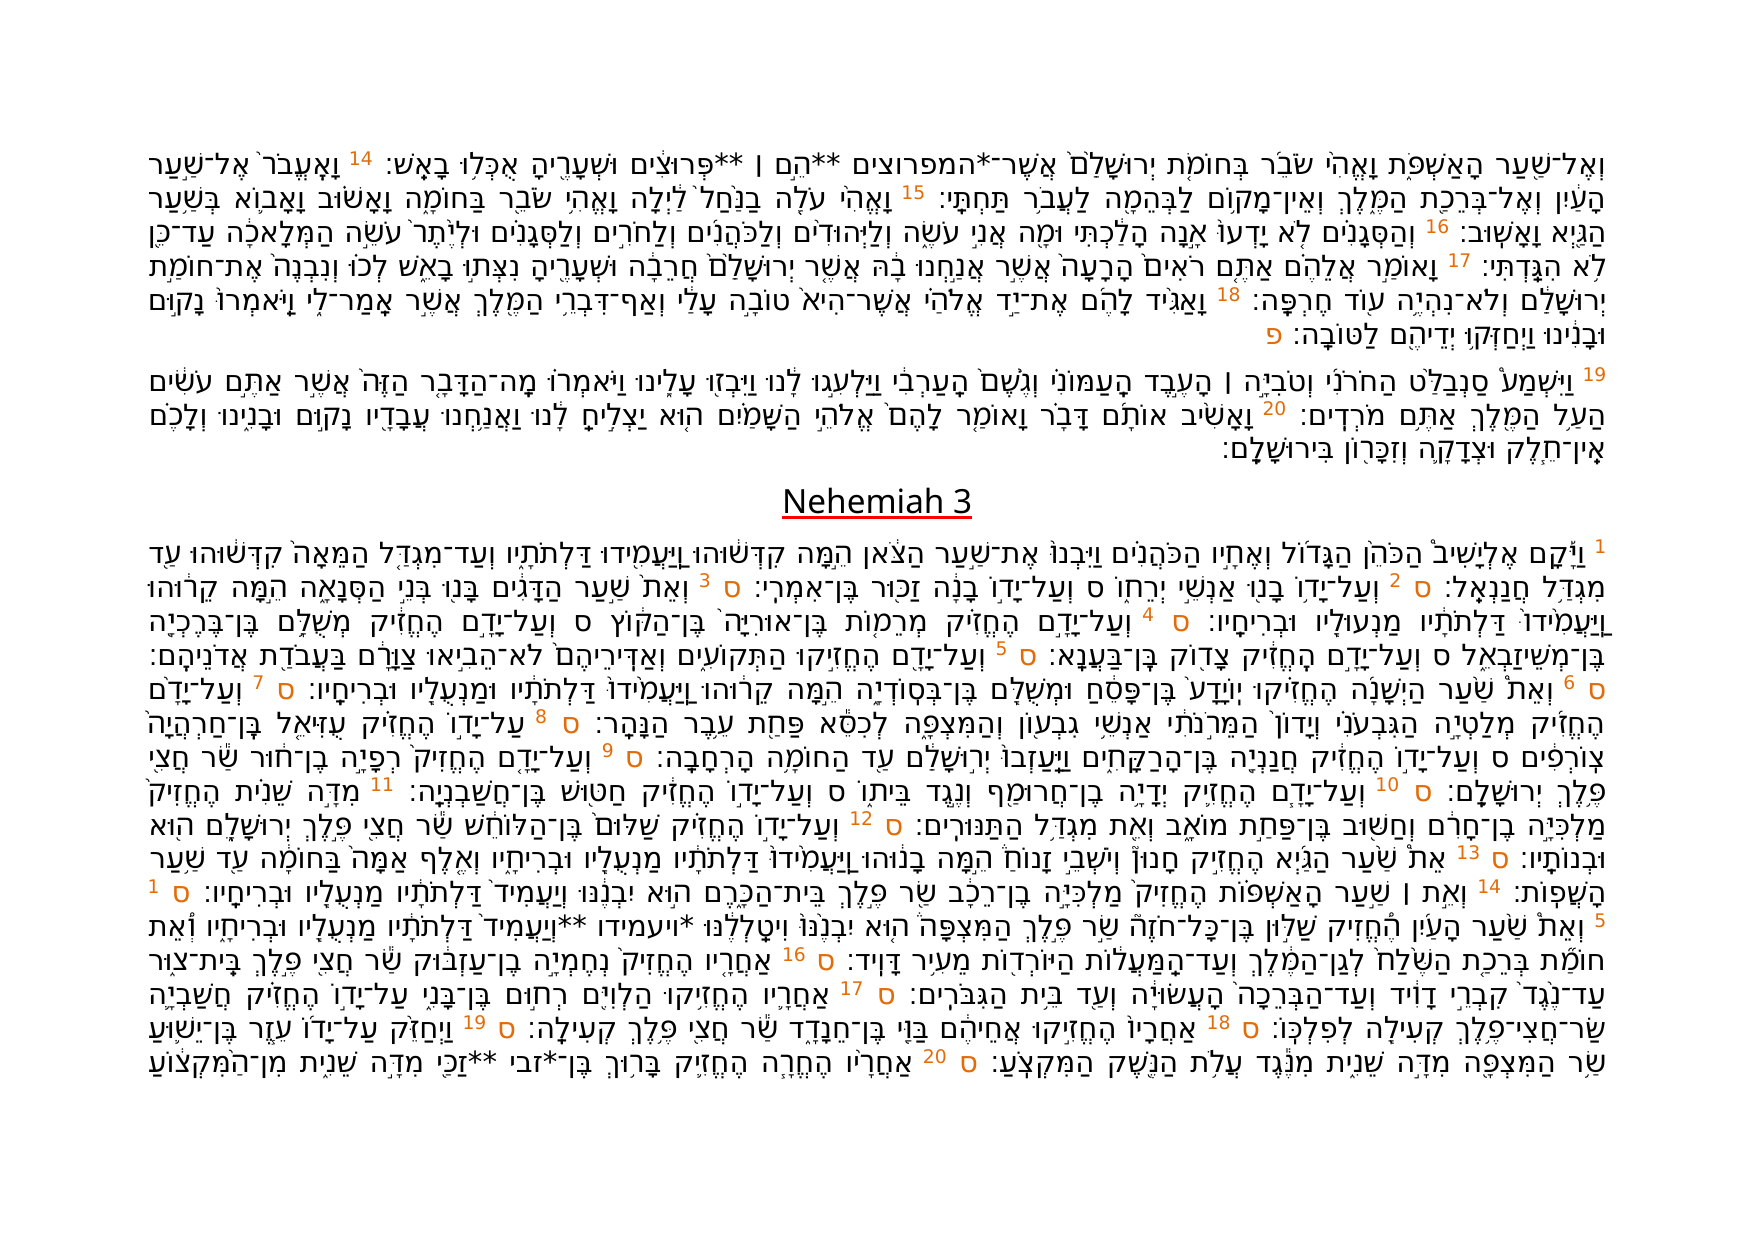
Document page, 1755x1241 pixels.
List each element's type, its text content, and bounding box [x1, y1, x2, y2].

text 10 וַיִּשְׁמַ֞ע סַנְבַלַּ֣ט הַחֹרֹנִ֗י וְטֽוֹבִיָּה֙ הָעֶ֣בֶד הָֽעַמֹּנִ֔י וַיֵּ֥רַע לָהֶ֖ם רָעָ֣ה גְדֹלָ֑ה אֲשֶׁר־בָּ֣א אָדָ֔ם לְבַקֵּ֥שׁ טוֹבָ֖ה לִבְנֵ֥י יִשְׂרָאֵֽל׃ ‬‬11 וָאָב֖וֹא אֶל־יְרוּשָׁלָ֑͏ִם וָאֱהִי־שָׁ֖ם יָמִ֥ים שְׁלֹשָֽׁה׃ ‬‬12 וָאָק֣וּם ׀ לַ֗יְלָה אֲנִי֮ וַאֲנָשִׁ֣ים ׀ מְעַט֮ עִמִּי֒ וְלֹא־הִגַּ֣דְתִּי לְאָדָ֔ם מָ֗ה אֱלֹהַי֙ נֹתֵ֣ן אֶל־לִבִּ֔י לַעֲשׂ֖וֹת לִירוּשָׁלָ֑͏ִם וּבְהֵמָה֙ אֵ֣ין עִמִּ֔י כִּ֚י אִם־הַבְּהֵמָ֔ה אֲשֶׁ֥ר אֲנִ֖י רֹכֵ֥ב בָּֽהּ׃ ‬‬13 וָאֵצְאָ֨ה בְשַֽׁעַר־הַגַּ֜יא לַ֗יְלָה וְאֶל־פְּנֵי֙ עֵ֣ין הַתַּנִּ֔ין וְאֶל־שַׁ֖עַר הָאַשְׁפֹּ֑ת וָאֱהִ֨י שֹׂבֵ֜ר בְּחוֹמֹ֤ת יְרוּשָׁלִַ֙ם֙ אֲשֶׁר־*המפרוצים **הֵ֣ם ׀ **פְּרוּצִ֔ים וּשְׁעָרֶ֖יהָ אֻכְּל֥וּ בָאֵֽשׁ׃ ‬‬14 וָאֶֽעֱבֹר֙ אֶל־שַׁ֣עַר הָעַ֔יִן וְאֶל־בְּרֵכַ֖ת הַמֶּ֑לֶךְ וְאֵין־מָק֥וֹם לַבְּהֵמָ֖ה לַעֲבֹ֥ר תַּחְתָּֽי׃ ‬‬15 וָאֱהִ֨י עֹלֶ֤ה בַנַּ֙חַל֙ לַ֔יְלָה וָאֱהִ֥י שֹׂבֵ֖ר בַּחוֹמָ֑ה וָאָשׁ֗וּב וָאָב֛וֹא בְּשַׁ֥עַר הַגַּ֖יְא וָאָשֽׁוּב׃ ‬‬16 וְהַסְּגָנִ֗ים לֹ֤א יָדְעוּ֙ אָ֣נָה הָלַ֔כְתִּי וּמָ֖ה אֲנִ֣י עֹשֶׂ֑ה וְלַיְּהוּדִ֨ים וְלַכֹּהֲנִ֜ים וְלַחֹרִ֣ים וְלַסְּגָנִ֗ים וּלְיֶ֙תֶר֙ עֹשֵׂ֣ה הַמְּלָאכָ֔ה עַד־כֵּ֖ן לֹ֥א הִגַּֽדְתִּי׃ ‬‬17 וָאוֹמַ֣ר אֲלֵהֶ֗ם אַתֶּ֤ם רֹאִים֙ הָרָעָה֙ אֲשֶׁ֣ר אֲנַ֣חְנוּ בָ֔הּ אֲשֶׁ֤ר יְרוּשָׁלִַ֙ם֙ חֲרֵבָ֔ה וּשְׁעָרֶ֖יהָ נִצְּת֣וּ בָאֵ֑שׁ לְכ֗וּ וְנִבְנֶה֙ אֶת־חוֹמַ֣ת יְרוּשָׁלִַ֔ם וְלֹא־נִהְיֶ֥ה ע֖וֹד חֶרְפָּֽה׃ ‬‬18 וָאַגִּ֨יד לָהֶ֜ם אֶת־יַ֣ד אֱלֹהַ֗י אֲשֶׁר־הִיא֙ טוֹבָ֣ה עָלַ֔י וְאַף־דִּבְרֵ֥י הַמֶּ֖לֶךְ אֲשֶׁ֣ר אָֽמַר־לִ֑י וַיֹּֽאמְרוּ֙ נָק֣וּם וּבָנִ֔ינוּ וַיְחַזְּק֥וּ יְדֵיהֶ֖ם לַטּוֹבָֽה׃ פ ‬‬‬‬‬‬‬‬‬‬‬ [148, 148, 1606, 351]
text Nehemiah 3 [148, 478, 1606, 524]
text 1 וַיָּ֡קָם אֶלְיָשִׁיב֩ הַכֹּהֵ֨ן הַגָּד֜וֹל וְאֶחָ֣יו הַכֹּהֲנִ֗ים וַיִּבְנוּ֙ אֶת־שַׁ֣עַר הַצֹּ֔אן הֵ֣מָּה קִדְּשׁ֔וּהוּ וֽ͏ַיַּעֲמִ֖ידוּ דַּלְתֹתָ֑יו וְעַד־מִגְדַּ֤ל הַמֵּאָה֙ קִדְּשׁ֔וּהוּ עַ֖ד מִגְדַּ֥ל חֲנַנְאֵֽל׃ ס 2 וְעַל־יָד֥וֹ בָנ֖וּ אַנְשֵׁ֣י יְרֵח֑וֹ ס וְעַל־יָד֣וֹ בָנָ֔ה זַכּ֖וּר בֶּן־אִמְרִֽי׃ ס ‬‬3 וְאֵת֙ שַׁ֣עַר הַדָּגִ֔ים בָּנ֖וּ בְּנֵ֣י הַסְּנָאָ֑ה הֵ֣מָּה קֵר֔וּהוּ וֽ͏ַיַּעֲמִ֙ידוּ֙ דַּלְתֹתָ֔יו מַנְעוּלָ֖יו וּבְרִיחָֽיו׃ ס ‬‬4 וְעַל־יָדָ֣ם הֶחֱזִ֗יק מְרֵמ֤וֹת בֶּן־אוּרִיָּה֙ בֶּן־הַקּ֔וֹץ ס וְעַל־יָדָ֣ם הֶחֱזִ֔יק מְשֻׁלָּ֥ם בֶּן־בֶּרֶכְיָ֖ה בֶּן־מְשֵׁיזַבְאֵ֑ל ס וְעַל־יָדָ֣ם הֶֽחֱזִ֔יק צָד֖וֹק בֶּֽן־בַּעֲנָֽא׃ ס ‬‬5 וְעַל־יָדָ֖ם הֶחֱזִ֣יקוּ הַתְּקוֹעִ֑ים וְאַדִּֽירֵיהֶם֙ לֹא־הֵבִ֣יאוּ צַוָּרָ֔ם בַּעֲבֹדַ֖ת אֲדֹנֵיהֶֽם׃ ס ‬‬6 וְאֵת֩ שַׁ֨עַר הַיְשָׁנָ֜ה הֶחֱזִ֗יקוּ יֽוֹיָדָע֙ בֶּן־פָּסֵ֔חַ וּמְשֻׁלָּ֖ם בֶּן־בְּסֽוֹדְיָ֑ה הֵ֣מָּה קֵר֔וּהוּ וֽ͏ַיַּעֲמִ֙ידוּ֙ דַּלְתֹתָ֔יו וּמַנְעֻלָ֖יו וּבְרִיחָֽיו׃ ס ‬‬7 וְעַל־יָדָ֨ם הֶחֱזִ֜יק מְלַטְיָ֣ה הַגִּבְעֹנִ֗י וְיָדוֹן֙ הַמֵּרֹ֣נֹתִ֔י אַנְשֵׁ֥י גִבְע֖וֹן וְהַמִּצְפָּ֑ה לְכִסֵּ֕א פַּחַ֖ת עֵ֥בֶר הַנָּהָֽר׃ ס ‬‬8 עַל־יָד֣וֹ הֶחֱזִ֗יק עֻזִּיאֵ֤ל בֶּֽן־חַרְהֲיָה֙ צֽוֹרְפִ֔ים ס וְעַל־יָד֣וֹ הֶחֱזִ֔יק חֲנַנְיָ֖ה בֶּן־הָרַקָּחִ֑ים וַיַּֽעַזְבוּ֙ יְר֣וּשָׁלִַ֔ם עַ֖ד הַחוֹמָ֥ה הָרְחָבָֽה׃ ס ‬‬9 וְעַל־יָדָ֤ם הֶחֱזִיק֙ רְפָיָ֣ה בֶן־ח֔וּר שַׂ֕ר חֲצִ֖י פֶּ֥לֶךְ יְרוּשָׁלָֽ͏ִם׃ ס ‬‬10 וְעַל־יָדָ֧ם הֶחֱזִ֛יק יְדָיָ֥ה בֶן־חֲרוּמַ֖ף וְנֶ֣גֶד בֵּית֑וֹ ס וְעַל־יָד֣וֹ הֶחֱזִ֔יק חַטּ֖וּשׁ בֶּן־חֲשַׁבְנְיָֽה׃ ‬‬11 מִדָּ֣ה שֵׁנִ֗ית הֶחֱזִיק֙ מַלְכִּיָּ֣ה בֶן־חָרִ֔ם וְחַשּׁ֖וּב בֶּן־פַּחַ֣ת מוֹאָ֑ב וְאֵ֖ת מִגְדַּ֥ל הַתַּנּוּרִֽים׃ ס ‬‬12 וְעַל־יָד֣וֹ הֶחֱזִ֗יק שַׁלּוּם֙ בֶּן־הַלּוֹחֵ֔שׁ שַׂ֕ר חֲצִ֖י פֶּ֣לֶךְ יְרוּשָׁלָ֑͏ִם ה֖וּא וּבְנוֹתָֽיו׃ ס ‬‬13 אֵת֩ שַׁ֨עַר הַגַּ֜יְא הֶחֱזִ֣יק חָנוּן֮ וְיֹשְׁבֵ֣י זָנוֹחַ֒ הֵ֣מָּה בָנ֔וּהוּ וֽ͏ַיַּעֲמִ֙ידוּ֙ דַּלְתֹתָ֔יו מַנְעֻלָ֖יו וּבְרִיחָ֑יו וְאֶ֤לֶף אַמָּה֙ בַּחוֹמָ֔ה עַ֖ד שַׁ֥עַר הָשֲׁפֽוֹת׃ ‬‬14 וְאֵ֣ת ׀ שַׁ֣עַר הָאַשְׁפּ֗וֹת הֶחֱזִיק֙ מַלְכִּיָּ֣ה בֶן־רֵכָ֔ב שַׂ֖ר פֶּ֣לֶךְ בֵּית־הַכָּ֑רֶם ה֣וּא יִבְנֶ֔נּוּ וְיַעֲמִיד֙ דַּלְתֹתָ֔יו מַנְעֻלָ֖יו וּבְרִיחָֽיו׃ ס ‬‬15 וְאֵת֩ שַׁ֨עַר הָעַ֜יִן הֶ֠חֱזִיק שַׁלּ֣וּן בֶּן־כָּל־חֹזֶה֮ שַׂ֣ר פֶּ֣לֶךְ הַמִּצְפָּה֒ ה֤וּא יִבְנֶ֙נּוּ֙ וִיטַֽלְלֶ֔נּוּ *ויעמידו **וְיַעֲמִיד֙ דַּלְתֹתָ֔יו מַנְעֻלָ֖יו וּבְרִיחָ֑יו וְ֠אֵת חוֹמַ֞ת בְּרֵכַ֤ת הַשֶּׁ֙לַח֙ לְגַן־הַמֶּ֔לֶךְ וְעַד־הַֽמַּעֲל֔וֹת הַיּוֹרְד֖וֹת מֵעִ֥יר דָּוִֽיד׃ ס ‬‬16 אַחֲרָ֤יו הֶחֱזִיק֙ נְחֶמְיָ֣ה בֶן־עַזְבּ֔וּק שַׂ֕ר חֲצִ֖י פֶּ֣לֶךְ בֵּֽית־צ֑וּר עַד־נֶ֙גֶד֙ קִבְרֵ֣י דָוִ֔יד וְעַד־הַבְּרֵכָה֙ הָעֲשׂוּיָ֔ה וְעַ֖ד בֵּ֥ית הַגִּבֹּרִֽים׃ ס ‬‬17 אַחֲרָ֛יו הֶחֱזִ֥יקוּ הַלְוִיִּ֖ם רְח֣וּם בֶּן־בָּנִ֑י עַל־יָד֣וֹ הֶחֱזִ֗יק חֲשַׁבְיָ֛ה שַׂר־חֲצִי־פֶ֥לֶךְ קְעִילָ֖ה לְפִלְכּֽוֹ׃ ס ‬‬18 אַחֲרָיו֙ הֶחֱזִ֣יקוּ אֲחֵיהֶ֔ם בַּוַּ֖י בֶּן־חֵנָדָ֑ד שַׂ֕ר חֲצִ֖י פֶּ֥לֶךְ קְעִילָֽה׃ ס ‬‬19 וַיְחַזֵּ֨ק עַל־יָד֜וֹ עֵ֧זֶר בֶּן־יֵשׁ֛וּעַ שַׂ֥ר הַמִּצְפָּ֖ה מִדָּ֣ה שֵׁנִ֑ית מִנֶּ֕גֶד עֲלֹ֥ת הַנֶּ֖שֶׁק הַמִּקְצֹֽעַ׃ ס ‬‬20 אַחֲרָ֨יו הֶחֱרָ֧ה הֶחֱזִ֛יק בָּר֥וּךְ בֶּן־*זבי **זַכַּ֖י מִדָּ֣ה שֵׁנִ֑ית מִן־הַ֨מִּקְצ֔וֹעַ עַד־פֶּ֙תַח֙ בֵּ֣ית אֶלְיָשִׁ֔יב הַכֹּהֵ֖ן הַגָּדֽוֹל׃ ס ‬‬21 אַחֲרָ֣יו הֶחֱזִ֗יק מְרֵמ֧וֹת בֶּן־אוּרִיָּ֛ה בֶּן־הַקּ֖וֹץ מִדָּ֣ה שֵׁנִ֑ית מִפֶּ֙תַח֙ בֵּ֣ית אֶלְיָשִׁ֔יב וְעַד־תַּכְלִ֖ית בֵּ֥ית אֶלְיָשִֽׁיב׃ ס ‬‬22 וְאַחֲרָ֛יו הֶחֱזִ֥יקוּ הַכֹּהֲנִ֖ים אַנְשֵׁ֥י הַכִּכָּֽר׃ ‬‬23 אַחֲרָ֨יו הֶחֱזִ֧יק בִּנְיָמִ֛ן וְחַשּׁ֖וּב נֶ֣גֶד בֵּיתָ֑ם ס אַחֲרָ֣יו הֶחֱזִ֗יק עֲזַרְיָ֧ה בֶן־מַעֲשֵׂיָ֛ה בֶּן־עֲנָֽנְיָ֖ה אֵ֥צֶל בֵּיתֽוֹ׃ ס ‬‬24 אַחֲרָ֣יו הֶחֱזִ֗יק בִּנּ֛וּי בֶּן־חֵנָדָ֖ד מִדָּ֣ה שֵׁנִ֑ית מִבֵּ֣ית עֲזַרְיָ֔ה עַד־הַמִּקְצ֖וֹעַ וְעַד־הַפִּנָּֽה׃ ‬‬25 פָּלָ֣ל בֶּן־אוּזַי֮ מִנֶּ֣גֶד הַמִּקְצוֹעַ֒ וְהַמִּגְדָּ֗ל הַיּוֹצֵא֙ מִבֵּ֤ית הַמֶּ֙לֶךְ֙ הָֽעֶלְי֔וֹן אֲשֶׁ֖ר לַחֲצַ֣ר הַמַּטָּרָ֑ה אַחֲרָ֖יו פְּדָיָ֥ה בֶן־פַּרְעֹֽשׁ׃ ס ‬‬26 וְהַ֨נְּתִינִ֔ים הָי֥וּ יֹשְׁבִ֖ים בָּעֹ֑פֶל עַ֠ד נֶ֜גֶד שַׁ֤עַר הַמַּ֙יִם֙ לַמִּזְרָ֔ח וְהַמִּגְדָּ֖ל הַיּוֹצֵֽא׃ ס ‬‬27 אַחֲרָ֛יו הֶחֱזִ֥יקוּ הַתְּקֹעִ֖ים מִדָּ֣ה שֵׁנִ֑ית מִנֶּ֜גֶד הַמִּגְדָּ֤ל הַגָּדוֹל֙ הַיּוֹצֵ֔א וְעַ֖ד חוֹמַ֥ת הָעֹֽפֶל׃ ‬‬28 מֵעַ֣ל ׀ שַׁ֣עַר הַסּוּסִ֗ים הֶחֱזִ֙יקוּ֙ הַכֹּ֣הֲנִ֔ים אִ֖ישׁ לְנֶ֥גֶד בֵּיתֽוֹ׃ ס ‬‬29 אַחֲרָ֧יו הֶחֱזִ֛יק צָד֥וֹק בֶּן־אִמֵּ֖ר נֶ֣גֶד בֵּית֑וֹ ס וְאַחֲרָ֤יו הֶחֱזִיק֙ שְׁמַֽעְיָ֣ה בֶן־שְׁכַנְיָ֔ה שֹׁמֵ֖ר שַׁ֥עַר הַמִּזְרָֽח׃ ס ‬‬30 *אחרי **אַחֲרָ֨יו הֶחֱזִ֜יק חֲנַנְיָ֣ה בֶן־שֶׁלֶמְיָ֗ה וְחָנ֧וּן בֶּן־צָלָ֛ף הַשִּׁשִּׁ֖י מִדָּ֣ה שֵׁנִ֑י ס אַחֲרָ֣יו הֶחֱזִ֗יק מְשֻׁלָּם֙ בֶּן־בֶּ֣רֶכְיָ֔ה נֶ֖גֶד נִשְׁכָּתֽוֹ׃ ס ‬‬31 *אחרי **אַחֲרָ֣יו הֶחֱזִ֗יק מַלְכִּיָּה֙ בֶּן־הַצֹּ֣רְפִ֔י עַד־בֵּ֥ית הַנְּתִינִ֖ים וְהָרֹכְלִ֑ים נֶ֚גֶד שַׁ֣עַר הַמִּפְקָ֔ד וְעַ֖ד עֲלִיַּ֥ת הַפִּנָּֽה׃ ‬‬32 וּבֵ֨ין עֲלִיַּ֤ת הַפִּנָּה֙ לְשַׁ֣עַר הַצֹּ֔אן הֶחֱזִ֥יקוּ הַצֹּרְפִ֖ים וְהָרֹכְלִֽים׃ פ ‬‬‬‬‬‬‬‬‬‬‬‬‬‬‬‬‬‬‬‬‬‬‬‬‬‬‬‬‬‬‬‬‬ [148, 536, 1606, 1079]
text 19 וַיִּשְׁמַע֩ סַנְבַלַּ֨ט הַחֹרֹנִ֜י וְטֹבִיָּ֣ה ׀ הָעֶ֣בֶד הָֽעַמּוֹנִ֗י וְגֶ֙שֶׁם֙ הָֽעַרְבִ֔י וַיַּלְעִ֣גוּ לָ֔נוּ וַיִּבְז֖וּ עָלֵ֑ינוּ וַיֹּאמְר֗וּ מָֽה־הַדָּבָ֤ר הַזֶּה֙ אֲשֶׁ֣ר אַתֶּ֣ם עֹשִׂ֔ים הַעַ֥ל הַמֶּ֖לֶךְ אַתֶּ֥ם מֹרְדִֽים׃ ‬‬20 וָאָשִׁ֨יב אוֹתָ֜ם דָּבָ֗ר וָאוֹמַ֤ר לָהֶם֙ אֱלֹהֵ֣י הַשָּׁמַ֗יִם ה֚וּא יַצְלִ֣יחַֽ לָ֔נוּ וַאֲנַ֥חְנוּ עֲבָדָ֖יו נָק֣וּם וּבָנִ֑ינוּ וְלָכֶ֗ם אֵֽין־חֵ֧לֶק וּצְדָקָ֛ה וְזִכָּר֖וֹן בִּירוּשָׁלָֽ͏ִם׃ ‬‬‬‬ [148, 364, 1606, 466]
